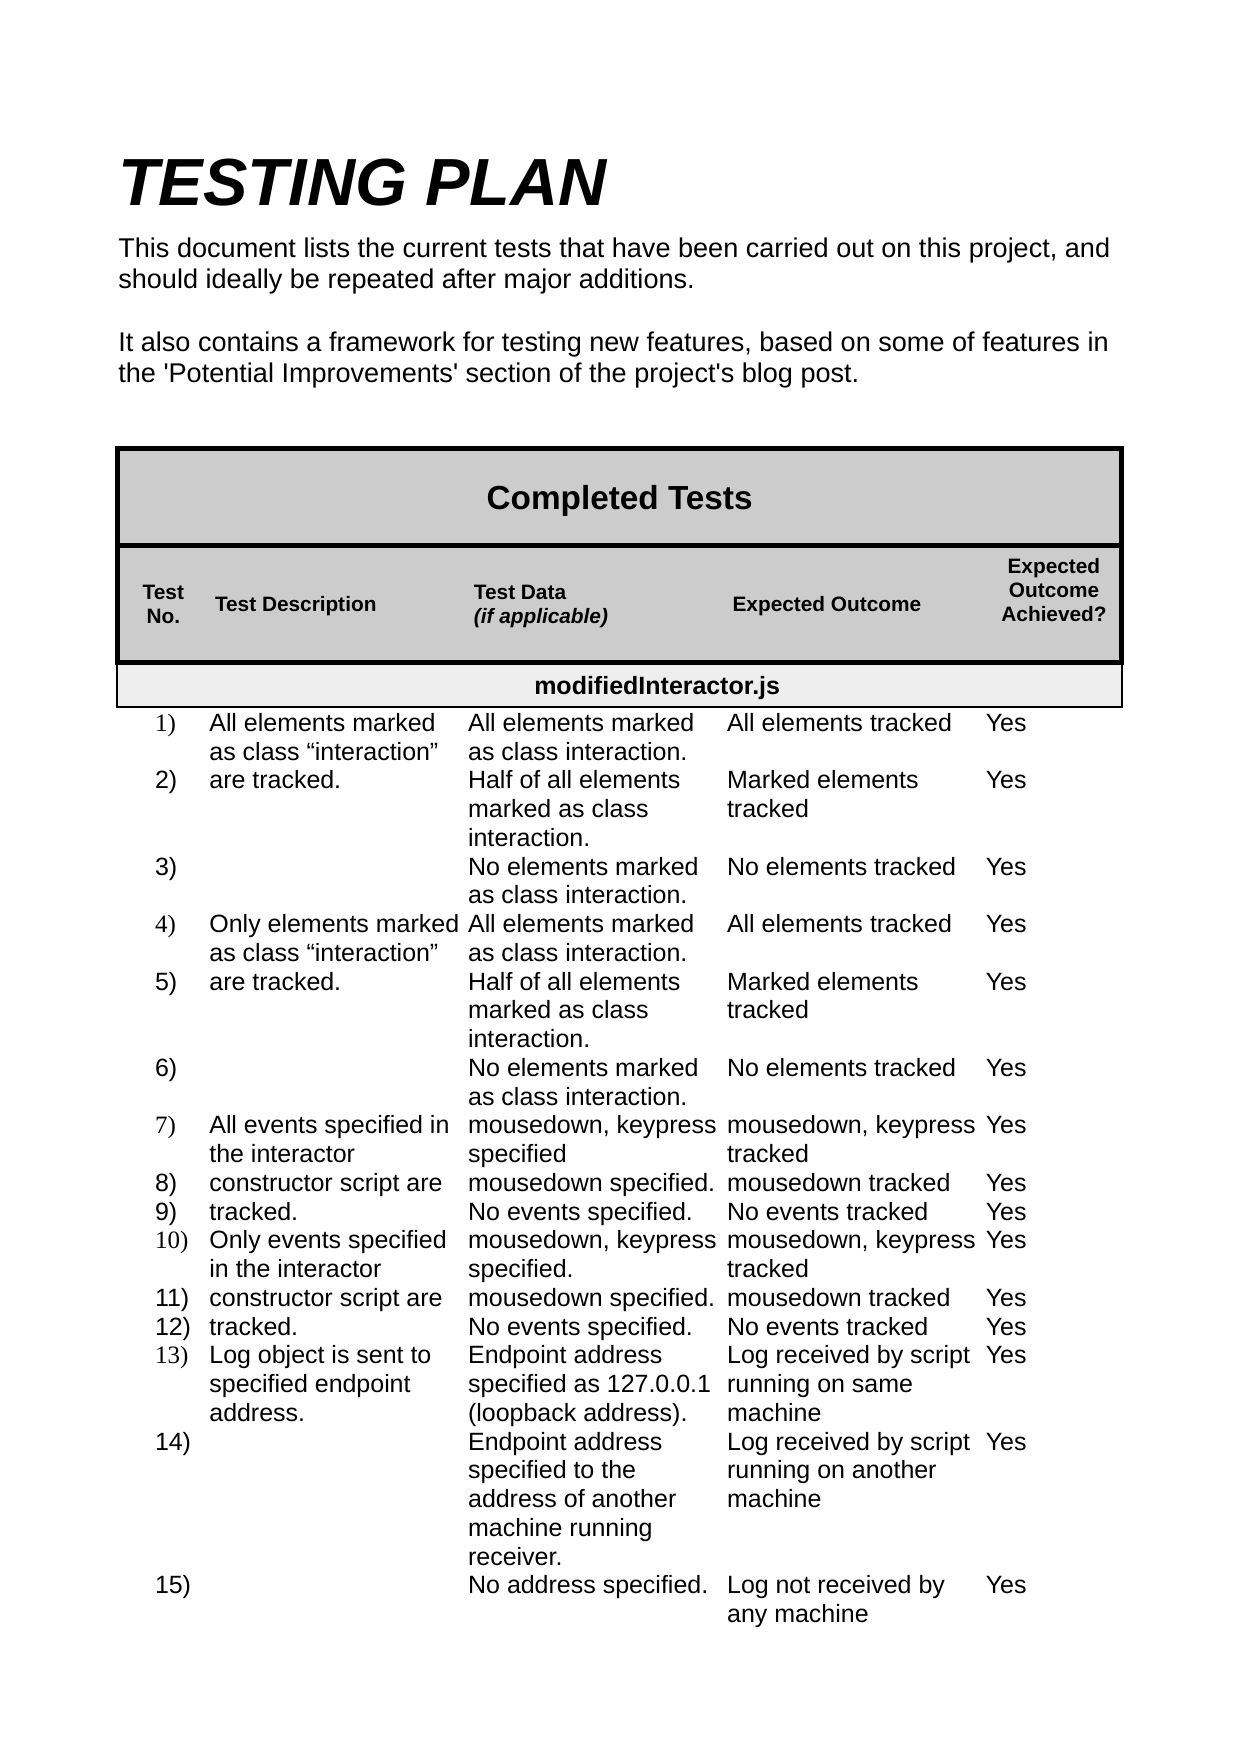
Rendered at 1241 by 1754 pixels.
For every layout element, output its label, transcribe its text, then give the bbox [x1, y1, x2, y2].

table_cell modifiedInteractor.js [118, 665, 1121, 706]
table_cell mousedown specified. [468, 1168, 727, 1196]
table_cell [117, 1340, 209, 1426]
table_cell All elements tracked [727, 909, 986, 966]
table_cell Marked elements tracked [727, 765, 986, 851]
table_cell [117, 1225, 209, 1283]
table_cell Half of all elements marked as class interaction. [468, 966, 727, 1053]
table_cell Half of all elements marked as class interaction. [468, 765, 727, 851]
table_cell Endpoint address specified as 127.0.0.1 (loopback address). [468, 1340, 727, 1426]
table_cell Test Description [209, 548, 468, 660]
table_cell Yes [986, 708, 1122, 765]
table_cell Endpoint address specified to the address of another machine running receiver. [468, 1426, 727, 1570]
table_cell Yes [986, 1168, 1122, 1196]
table_cell Log received by script running on same machine [727, 1340, 986, 1426]
table_cell [117, 1110, 209, 1168]
table_cell mousedown, keypress tracked [727, 1225, 986, 1283]
table_cell No events tracked [727, 1311, 986, 1340]
table_cell All elements marked as class interaction. [468, 909, 727, 966]
table_cell [117, 1168, 209, 1196]
table_cell No elements tracked [727, 851, 986, 909]
table_header Completed Tests [120, 451, 1119, 543]
subtitle TESTING PLAN [118, 143, 1122, 220]
table_cell Expected Outcome Achieved? [986, 548, 1119, 660]
table_cell mousedown, keypress specified. [468, 1225, 727, 1283]
table_cell Test Data (if applicable) [468, 548, 727, 660]
table_cell mousedown tracked [727, 1283, 986, 1311]
table_cell All elements tracked [727, 708, 986, 765]
table_cell Only elements marked as class “interaction” are tracked. [209, 909, 468, 1110]
table_cell mousedown specified. [468, 1283, 727, 1311]
table_cell Yes [986, 1570, 1122, 1628]
table_cell All elements marked as class interaction. [468, 708, 727, 765]
table_cell No events tracked [727, 1196, 986, 1225]
table_cell Yes [986, 1053, 1122, 1110]
table_cell [117, 1426, 209, 1570]
table_cell Yes [986, 765, 1122, 851]
table_cell Yes [986, 1283, 1122, 1311]
text This document lists the current tests that have been carried out on this project, and should ideally be repeated after major additions. [118, 232, 1122, 295]
table_cell [117, 1283, 209, 1311]
table_cell [117, 765, 209, 851]
table_cell Log object is sent to specified endpoint address. [209, 1340, 468, 1628]
table_cell [117, 708, 209, 765]
table_cell Yes [986, 1110, 1122, 1168]
table_cell All events specified in the interactor constructor script are tracked. [209, 1110, 468, 1225]
table_cell Yes [986, 1426, 1122, 1570]
table_cell No events specified. [468, 1311, 727, 1340]
table_cell mousedown, keypress tracked [727, 1110, 986, 1168]
table_cell No elements tracked [727, 1053, 986, 1110]
table_cell Yes [986, 966, 1122, 1053]
table_cell Expected Outcome [727, 548, 986, 660]
table_cell mousedown, keypress specified [468, 1110, 727, 1168]
table_cell Yes [986, 1340, 1122, 1426]
table_cell [117, 1311, 209, 1340]
text It also contains a framework for testing new features, based on some of features in the 'Potential Improvements' section of the project's blog post. [118, 326, 1122, 388]
table_cell Yes [986, 1196, 1122, 1225]
table_cell No events specified. [468, 1196, 727, 1225]
table_cell Only events specified in the interactor constructor script are tracked. [209, 1225, 468, 1340]
table_cell Yes [986, 1311, 1122, 1340]
table_cell [117, 1570, 209, 1628]
table_cell [117, 966, 209, 1053]
table_cell Yes [986, 909, 1122, 966]
table_cell No elements marked as class interaction. [468, 1053, 727, 1110]
table_cell Log received by script running on another machine [727, 1426, 986, 1570]
table_cell [117, 1053, 209, 1110]
table_cell [117, 851, 209, 909]
table_cell Marked elements tracked [727, 966, 986, 1053]
table_cell Yes [986, 851, 1122, 909]
table_cell [117, 909, 209, 966]
table_cell Test No. [120, 548, 209, 660]
table_cell All elements marked as class “interaction” are tracked. [209, 708, 468, 909]
table_cell mousedown tracked [727, 1168, 986, 1196]
table_cell No address specified. [468, 1570, 727, 1628]
table_cell [117, 1196, 209, 1225]
table_cell Log not received by any machine [727, 1570, 986, 1628]
table_cell Yes [986, 1225, 1122, 1283]
table_cell No elements marked as class interaction. [468, 851, 727, 909]
